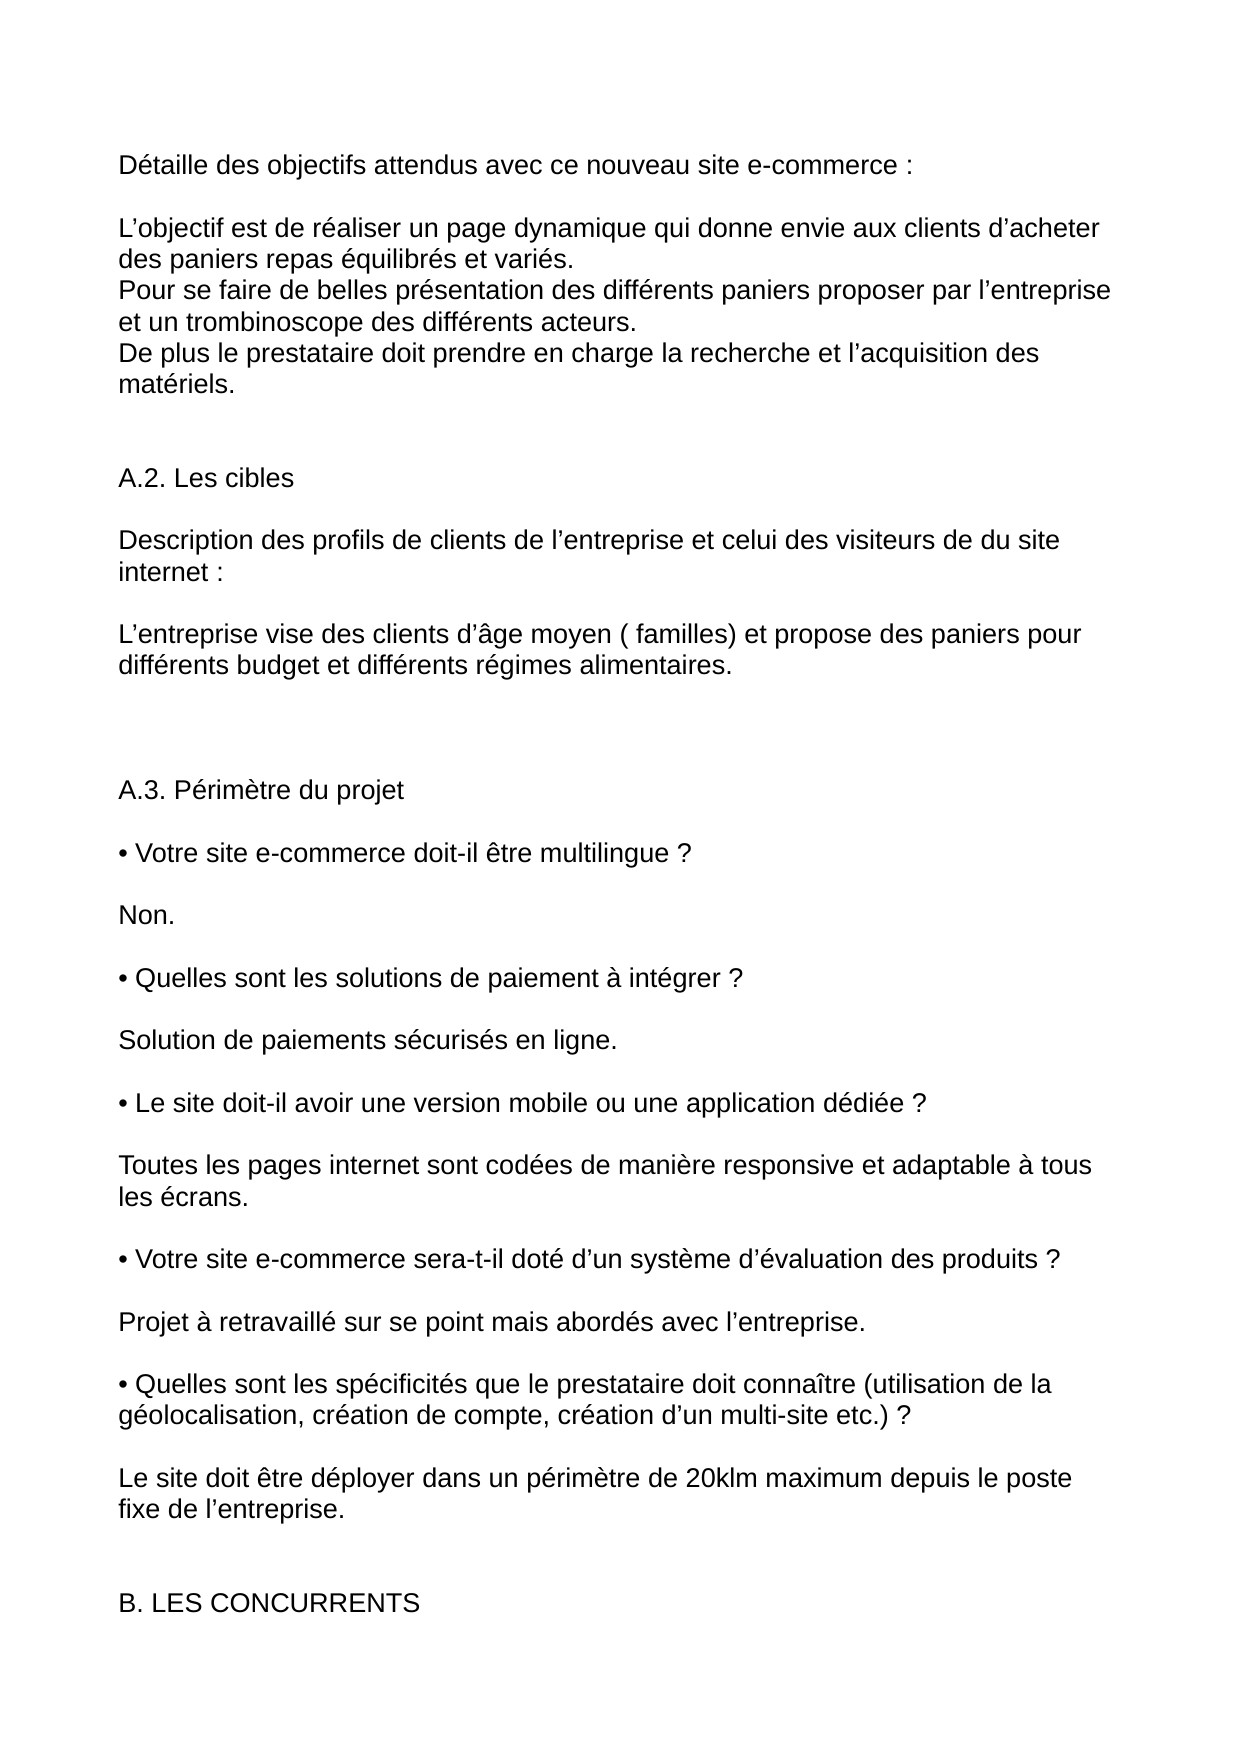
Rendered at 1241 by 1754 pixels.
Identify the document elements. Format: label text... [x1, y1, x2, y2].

text Détaille des objectifs attendus avec ce nouveau site e-commerce : [118, 149, 1122, 181]
text • Quelles sont les solutions de paiement à intégrer ? [118, 962, 1122, 993]
text Pour se faire de belles présentation des différents paniers proposer par l’entreprise et un trombinoscope des différents acteurs. [118, 274, 1122, 337]
text B. LES CONCURRENTS [118, 1587, 1122, 1618]
text A.3. Périmètre du projet [118, 774, 1122, 806]
text Le site doit être déployer dans un périmètre de 20klm maximum depuis le poste fixe de l’entreprise. [118, 1462, 1122, 1524]
text • Votre site e-commerce doit-il être multilingue ? [118, 837, 1122, 868]
text De plus le prestataire doit prendre en charge la recherche et l’acquisition des matériels. [118, 337, 1122, 399]
text L’objectif est de réaliser un page dynamique qui donne envie aux clients d’acheter des paniers repas équilibrés et variés. [118, 212, 1122, 274]
text Non. [118, 899, 1122, 931]
text Toutes les pages internet sont codées de manière responsive et adaptable à tous les écrans. [118, 1149, 1122, 1212]
text • Le site doit-il avoir une version mobile ou une application dédiée ? [118, 1087, 1122, 1118]
text • Quelles sont les spécificités que le prestataire doit connaître (utilisation de la géolocalisation, création de compte, création d’un multi-site etc.) ? [118, 1368, 1122, 1431]
text L’entreprise vise des clients d’âge moyen ( familles) et propose des paniers pour différents budget et différents régimes alimentaires. [118, 618, 1122, 681]
text • Votre site e-commerce sera-t-il doté d’un système d’évaluation des produits ? [118, 1243, 1122, 1274]
text Description des profils de clients de l’entreprise et celui des visiteurs de du site internet : [118, 524, 1122, 587]
text Projet à retravaillé sur se point mais abordés avec l’entreprise. [118, 1306, 1122, 1337]
text A.2. Les cibles [118, 462, 1122, 493]
text Solution de paiements sécurisés en ligne. [118, 1024, 1122, 1056]
